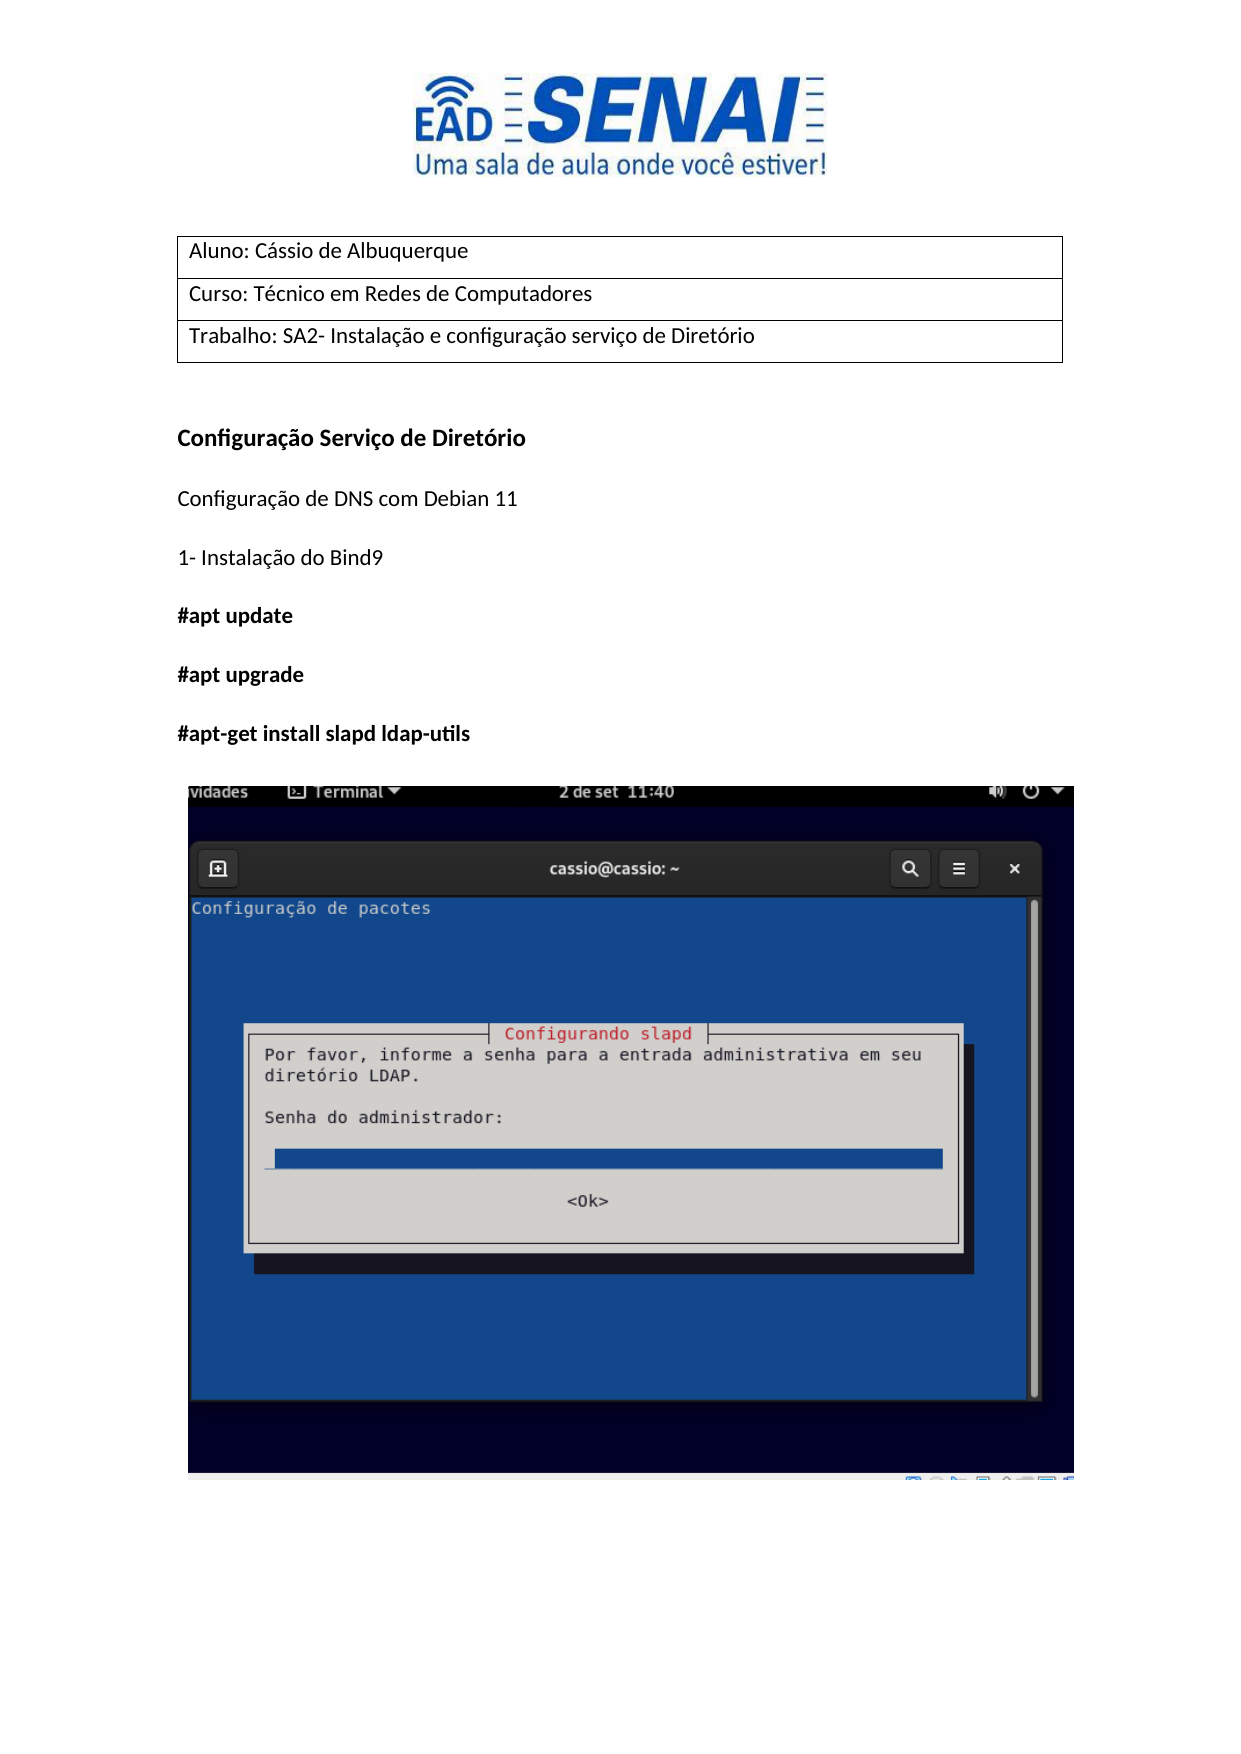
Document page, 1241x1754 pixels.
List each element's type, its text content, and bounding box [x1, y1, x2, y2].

text 1- Instalação do Bind9 [177, 543, 1063, 571]
table_cell Curso: Técnico em Redes de Computadores [178, 279, 1062, 320]
picture [413, 73, 828, 177]
text Configuração de DNS com Debian 11 [177, 484, 1063, 512]
text #apt update [177, 601, 1063, 629]
text Configuração Serviço de Diretório [177, 422, 1063, 452]
text #apt upgrade [177, 660, 1063, 688]
table_cell Trabalho: SA2- Instalação e configuração serviço de Diretório [178, 321, 1062, 362]
picture [188, 786, 1074, 1480]
table_header Aluno: Cássio de Albuquerque [178, 237, 1062, 278]
text #apt-get install slapd ldap-utils [177, 719, 1063, 747]
